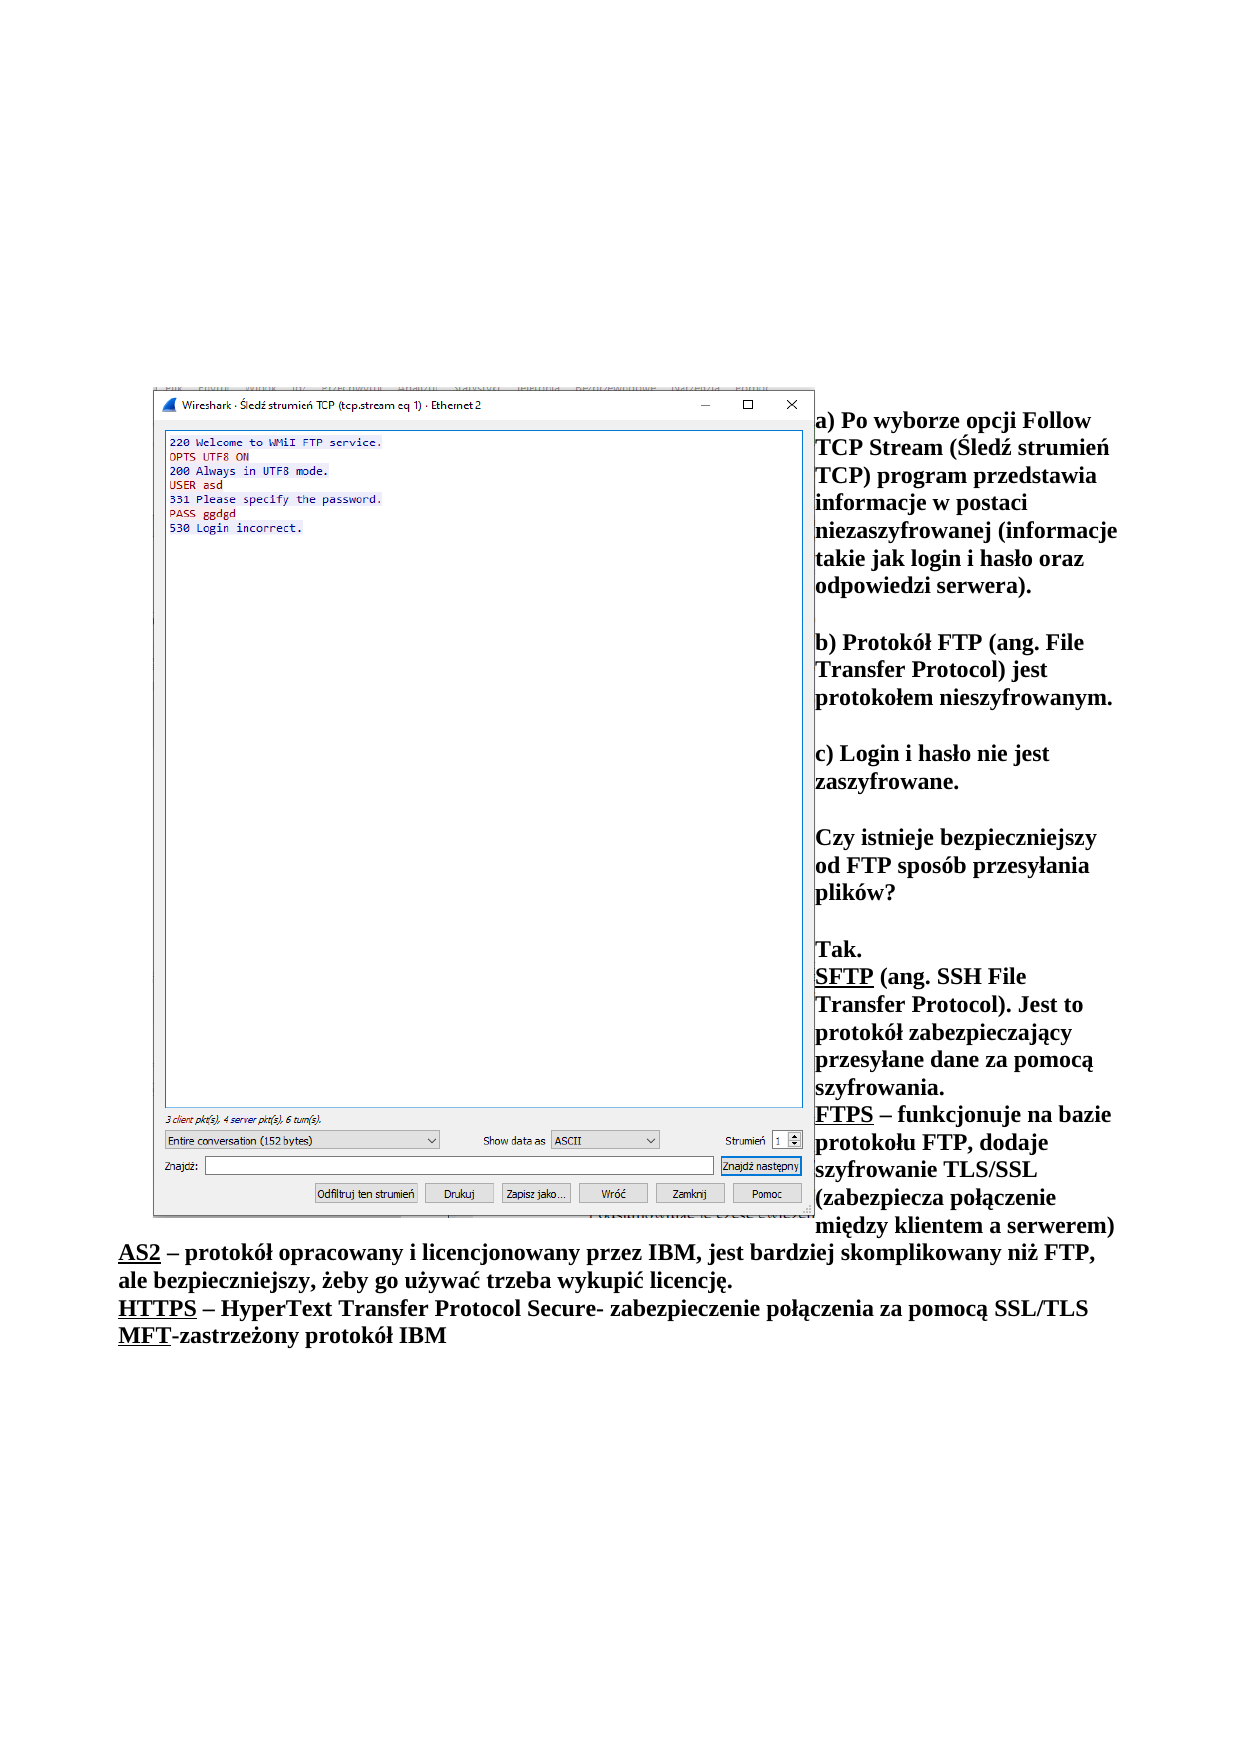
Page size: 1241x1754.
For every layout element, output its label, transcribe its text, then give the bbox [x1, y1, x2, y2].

text a) Po wyborze opcji Follow TCP Stream (Śledź strumień TCP) program przedstawia informacje w postaci niezaszyfrowanej (informacje takie jak login i hasło oraz odpowiedzi serwera). [816, 406, 1122, 599]
text c) Login i hasło nie jest zaszyfrowane. [816, 739, 1122, 794]
text Tak. [816, 935, 1122, 962]
text HTTPS – HyperText Transfer Protocol Secure- zabezpieczenie połączenia za pomocą SSL/TLS [118, 1293, 1122, 1321]
text [118, 935, 152, 962]
text [118, 823, 152, 906]
text FTPS – funkcjonuje na bazie protokołu FTP, dodaje szyfrowanie TLS/SSL (zabezpiecza połączenie między klientem a serwerem) [118, 1100, 1122, 1238]
text [118, 739, 152, 794]
text Czy istnieje bezpieczniejszy od FTP sposób przesyłania plików? [816, 823, 1122, 906]
text MFT-zastrzeżony protokół IBM [118, 1321, 1122, 1349]
text [118, 628, 152, 710]
text AS2 – protokół opracowany i licencjonowany przez IBM, jest bardziej skomplikowany niż FTP, ale bezpieczniejszy, żeby go używać trzeba wykupić licencję. [118, 1238, 1122, 1293]
text [118, 962, 152, 1100]
text SFTP (ang. SSH File Transfer Protocol). Jest to protokół zabezpieczający przesyłane dane za pomocą szyfrowania. [816, 962, 1122, 1100]
picture [152, 387, 816, 1218]
text b) Protokół FTP (ang. File Transfer Protocol) jest protokołem nieszyfrowanym. [816, 628, 1122, 710]
text [118, 406, 152, 599]
